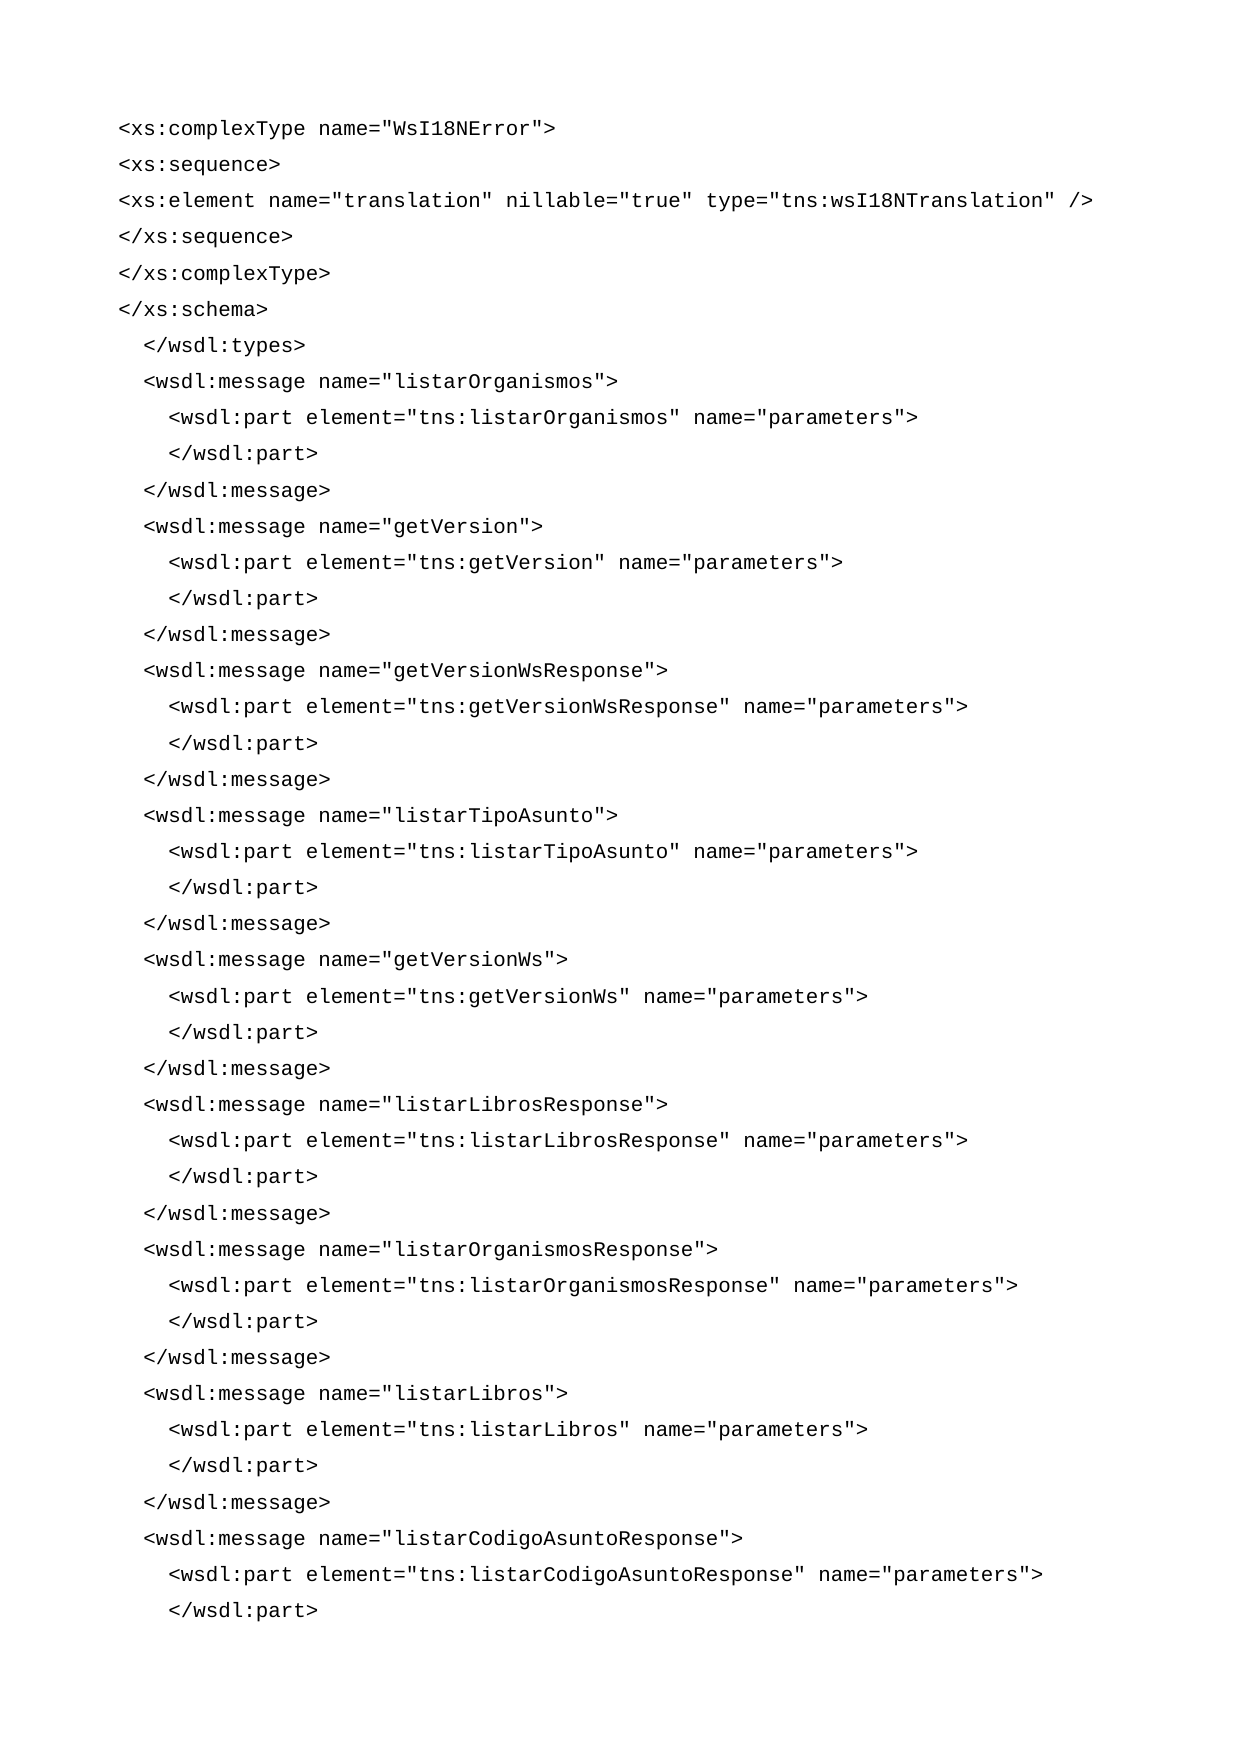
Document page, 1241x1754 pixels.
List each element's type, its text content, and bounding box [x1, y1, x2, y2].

text </wsdl:part> [118, 1022, 1122, 1045]
text </wsdl:types> [118, 335, 1122, 359]
text <wsdl:part element="tns:listarLibros" name="parameters"> [118, 1419, 1122, 1443]
text <wsdl:message name="getVersionWs"> [118, 949, 1122, 973]
text <xs:element name="translation" nillable="true" type="tns:wsI18NTranslation" /> [118, 190, 1122, 214]
text <wsdl:part element="tns:listarLibrosResponse" name="parameters"> [118, 1130, 1122, 1154]
text <wsdl:message name="listarTipoAsunto"> [118, 805, 1122, 828]
text <wsdl:message name="listarOrganismosResponse"> [118, 1239, 1122, 1262]
text </xs:complexType> [118, 263, 1122, 286]
text <wsdl:part element="tns:listarTipoAsunto" name="parameters"> [118, 841, 1122, 865]
text <wsdl:part element="tns:getVersion" name="parameters"> [118, 552, 1122, 576]
text </wsdl:message> [118, 1202, 1122, 1226]
text </wsdl:part> [118, 1166, 1122, 1190]
text <wsdl:part element="tns:listarOrganismos" name="parameters"> [118, 407, 1122, 431]
text <wsdl:message name="getVersion"> [118, 516, 1122, 539]
text </wsdl:message> [118, 913, 1122, 937]
text <xs:sequence> [118, 154, 1122, 178]
text <wsdl:message name="getVersionWsResponse"> [118, 660, 1122, 684]
text <xs:complexType name="WsI18NError"> [118, 118, 1122, 142]
text </wsdl:part> [118, 733, 1122, 756]
text </wsdl:message> [118, 624, 1122, 648]
text </wsdl:message> [118, 1492, 1122, 1515]
text </xs:sequence> [118, 227, 1122, 250]
text </xs:schema> [118, 299, 1122, 322]
text <wsdl:part element="tns:listarOrganismosResponse" name="parameters"> [118, 1275, 1122, 1298]
text <wsdl:part element="tns:listarCodigoAsuntoResponse" name="parameters"> [118, 1564, 1122, 1588]
text </wsdl:part> [118, 877, 1122, 901]
text </wsdl:part> [118, 443, 1122, 467]
text </wsdl:message> [118, 479, 1122, 503]
text <wsdl:part element="tns:getVersionWs" name="parameters"> [118, 986, 1122, 1009]
text </wsdl:part> [118, 1600, 1122, 1624]
text </wsdl:part> [118, 1311, 1122, 1334]
text </wsdl:part> [118, 588, 1122, 612]
text </wsdl:message> [118, 1058, 1122, 1082]
text </wsdl:message> [118, 769, 1122, 792]
text <wsdl:part element="tns:getVersionWsResponse" name="parameters"> [118, 696, 1122, 720]
text <wsdl:message name="listarOrganismos"> [118, 371, 1122, 395]
text </wsdl:message> [118, 1347, 1122, 1371]
text <wsdl:message name="listarLibros"> [118, 1383, 1122, 1407]
text <wsdl:message name="listarCodigoAsuntoResponse"> [118, 1528, 1122, 1551]
text </wsdl:part> [118, 1456, 1122, 1479]
text <wsdl:message name="listarLibrosResponse"> [118, 1094, 1122, 1118]
